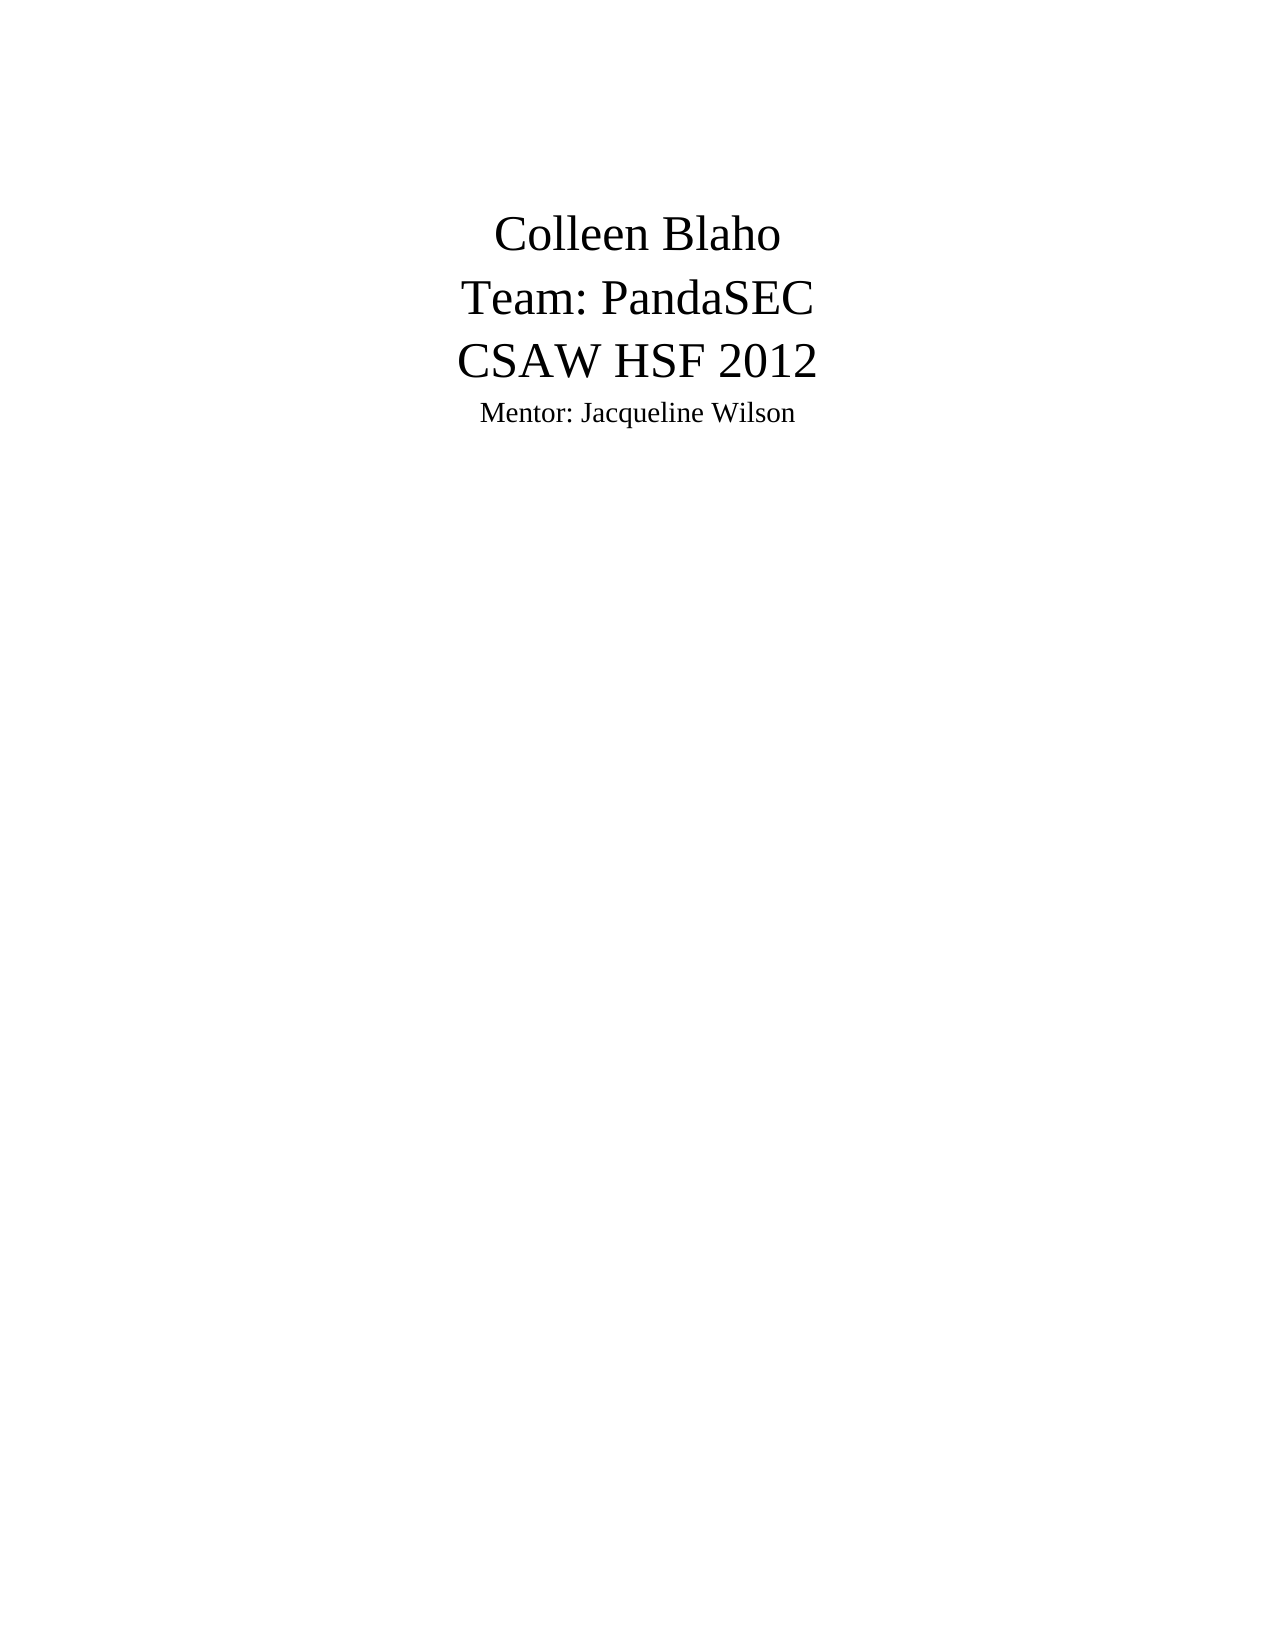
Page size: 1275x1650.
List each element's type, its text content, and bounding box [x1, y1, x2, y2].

text CSAW HSF 2012 [150, 333, 1125, 389]
text Team: PandaSEC [150, 269, 1125, 325]
text Mentor: Jacqueline Wilson [150, 397, 1125, 429]
text Colleen Blaho [150, 206, 1125, 261]
